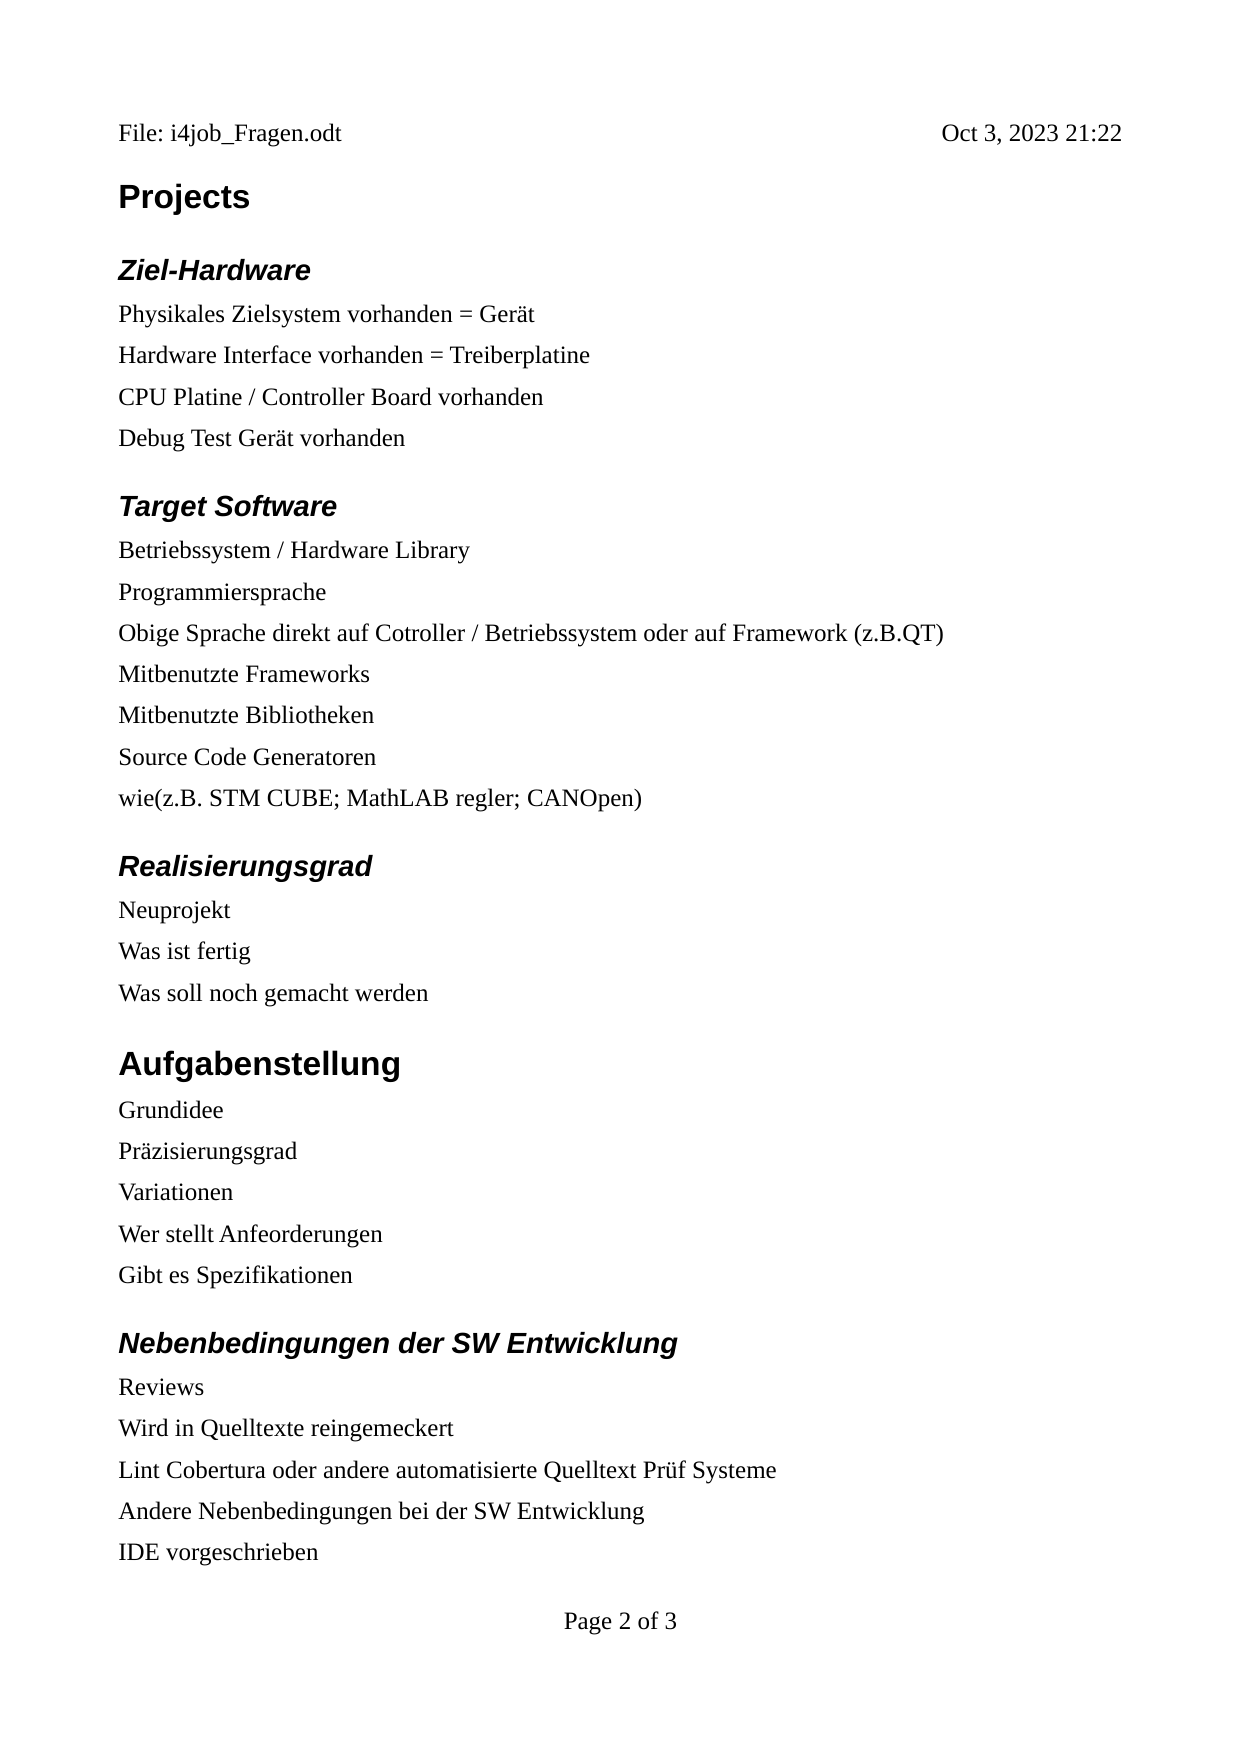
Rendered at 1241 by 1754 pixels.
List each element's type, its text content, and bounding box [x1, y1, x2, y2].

subtitle Target Software [118, 489, 1122, 523]
text Was soll noch gemacht werden [118, 978, 1122, 1006]
text Wer stellt Anfeorderungen [118, 1219, 1122, 1247]
text Präzisierungsgrad [118, 1136, 1122, 1165]
text Wird in Quelltexte reingemeckert [118, 1413, 1122, 1442]
text Gibt es Spezifikationen [118, 1260, 1122, 1289]
subtitle Realisierungsgrad [118, 849, 1122, 883]
text Source Code Generatoren [118, 742, 1122, 770]
text Hardware Interface vorhanden = Treiberplatine [118, 341, 1122, 369]
text Neuprojekt [118, 895, 1122, 924]
text Programmiersprache [118, 577, 1122, 605]
text Obige Sprache direkt auf Cotroller / Betriebssystem oder auf Framework (z.B.QT) [118, 618, 1122, 647]
text Andere Nebenbedingungen bei der SW Entwicklung [118, 1496, 1122, 1525]
subtitle Aufgabenstellung [118, 1044, 1122, 1082]
text Mitbenutzte Frameworks [118, 659, 1122, 688]
text Lint Cobertura oder andere automatisierte Quelltext Prüf Systeme [118, 1455, 1122, 1483]
text Physikales Zielsystem vorhanden = Gerät [118, 299, 1122, 328]
text Betriebssystem / Hardware Library [118, 535, 1122, 564]
subtitle Ziel-Hardware [118, 253, 1122, 287]
text Debug Test Gerät vorhanden [118, 423, 1122, 452]
text Mitbenutzte Bibliotheken [118, 700, 1122, 729]
text CPU Platine / Controller Board vorhanden [118, 382, 1122, 411]
text Reviews [118, 1372, 1122, 1401]
text Grundidee [118, 1095, 1122, 1124]
text IDE vorgeschrieben [118, 1537, 1122, 1566]
subtitle Projects [118, 177, 1122, 216]
text Was ist fertig [118, 936, 1122, 965]
subtitle Nebenbedingungen der SW Entwicklung [118, 1326, 1122, 1360]
text Variationen [118, 1177, 1122, 1206]
text wie(z.B. STM CUBE; MathLAB regler; CANOpen) [118, 783, 1122, 812]
